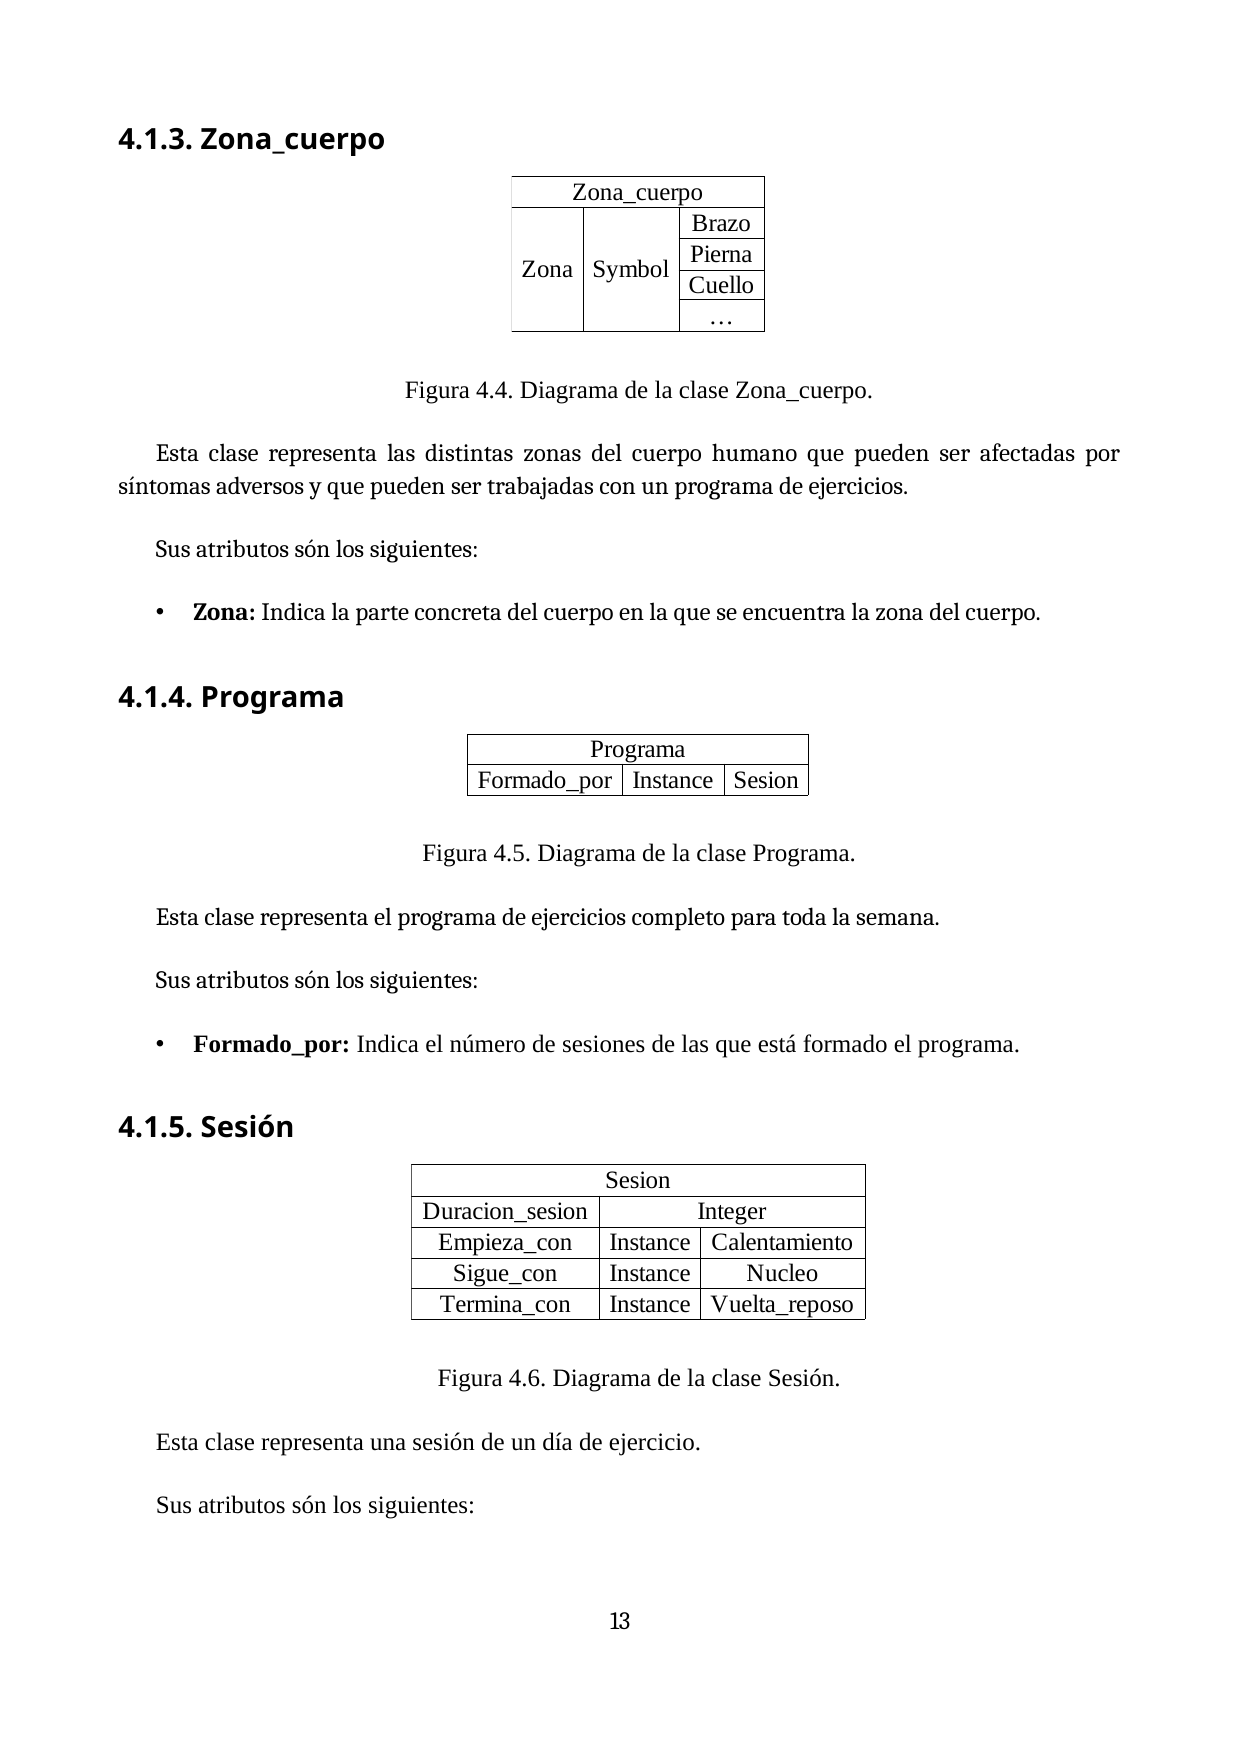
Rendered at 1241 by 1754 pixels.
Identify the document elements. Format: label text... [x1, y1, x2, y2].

subtitle 4.1.4. Programa [118, 676, 1122, 716]
subtitle 4.1.3. Zona_cuerpo [118, 118, 1122, 158]
table_header [118, 1159, 1122, 1357]
table_header [118, 170, 1122, 369]
subtitle 4.1.5. Sesión [118, 1106, 1122, 1146]
table_cell Figura 4.5. Diagrama de la clase Programa. [118, 833, 1122, 903]
text Sus atributos són los siguientes: [118, 1491, 1122, 1519]
table_cell Figura 4.4. Diagrama de la clase Zona_cuerpo. [118, 369, 1122, 439]
list Zona: Indica la parte concreta del cuerpo en la que se encuentra la zona del cuerpo. [156, 598, 1122, 627]
list Formado_por: Indica el número de sesiones de las que está formado el programa. [156, 1029, 1122, 1057]
text Esta clase representa una sesión de un día de ejercicio. [118, 1427, 1122, 1456]
text Esta clase representa las distintas zonas del cuerpo humano que pueden ser afectadas por síntomas adversos y que pueden ser trabajadas con un programa de ejercicios. [118, 439, 1122, 501]
table_cell Figura 4.6. Diagrama de la clase Sesión. [118, 1357, 1122, 1427]
text Esta clase representa el programa de ejercicios completo para toda la semana. [118, 903, 1122, 931]
text Sus atributos són los siguientes: [118, 535, 1122, 564]
table_header [118, 728, 1122, 832]
text Sus atributos són los siguientes: [118, 966, 1122, 994]
